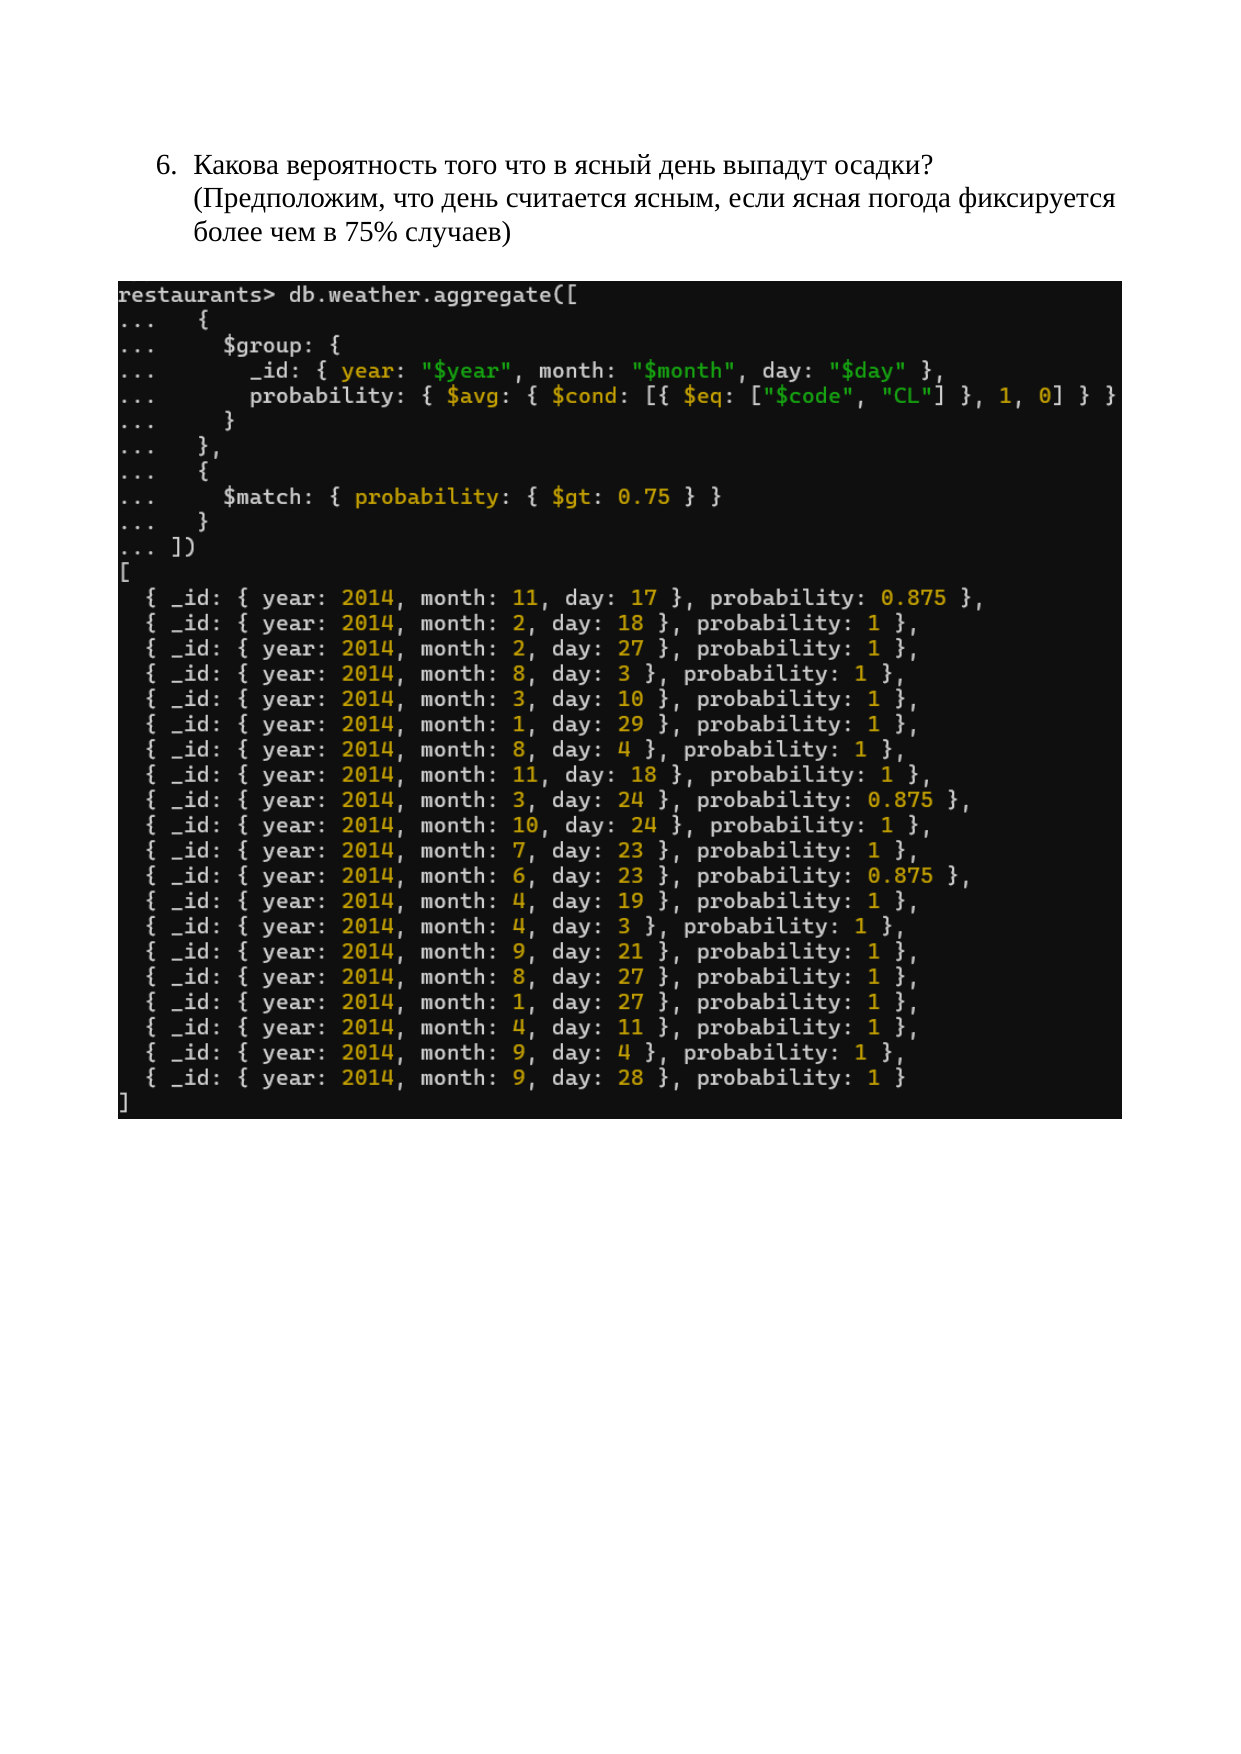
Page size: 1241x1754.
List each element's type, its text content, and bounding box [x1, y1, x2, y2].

picture [118, 281, 1122, 1119]
list Какова вероятность того что в ясный день выпадут осадки? (Предположим, что день считается ясным, если ясная погода фиксируется более чем в 75% случаев) [156, 147, 1122, 247]
